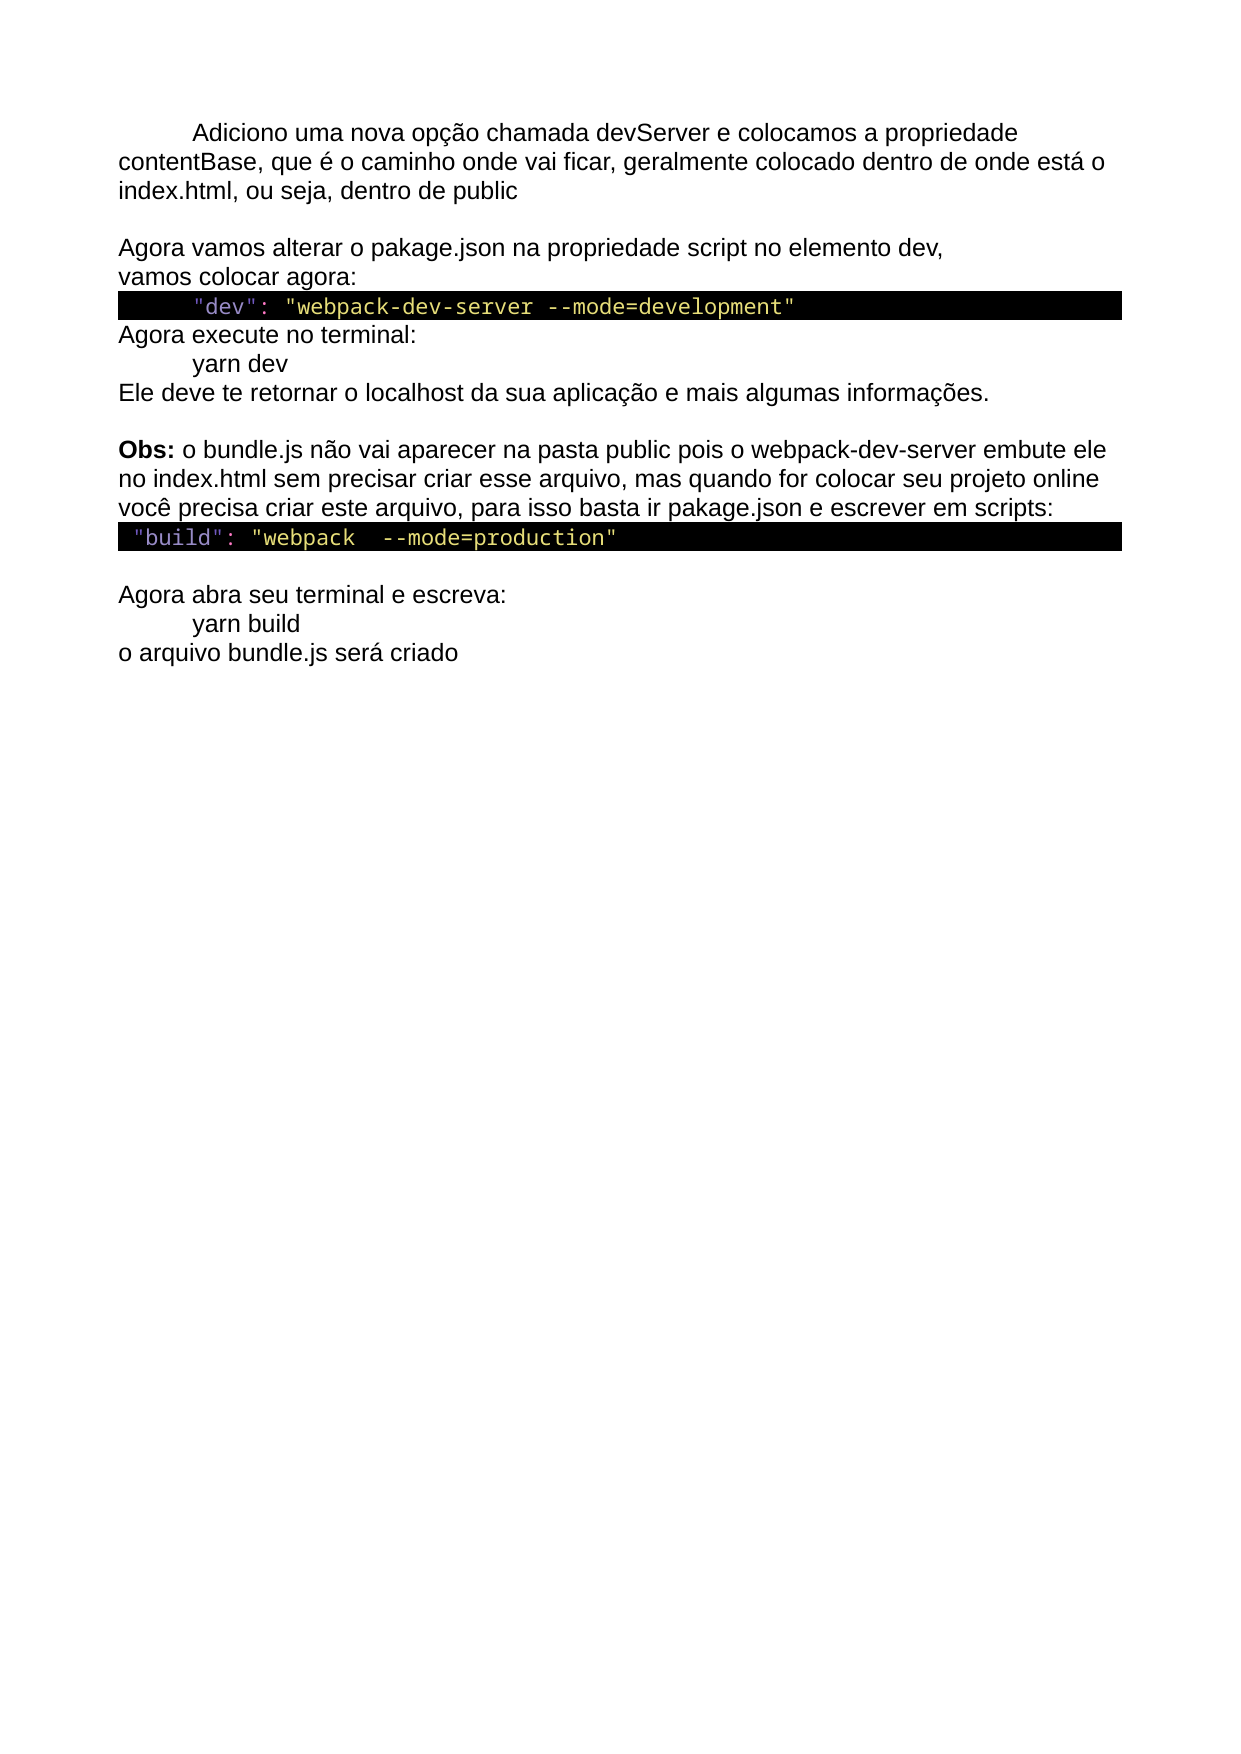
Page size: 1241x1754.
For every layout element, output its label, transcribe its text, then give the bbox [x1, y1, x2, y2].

text "build": "webpack --mode=production" [118, 522, 1122, 551]
text Agora vamos alterar o pakage.json na propriedade script no elemento dev, [118, 233, 1122, 262]
text vamos colocar agora: [118, 262, 1122, 291]
text Agora abra seu terminal e escreva: [118, 580, 1122, 609]
text Obs: o bundle.js não vai aparecer na pasta public pois o webpack-dev-server embute ele no index.html sem precisar criar esse arquivo, mas quando for colocar seu projeto online você precisa criar este arquivo, para isso basta ir pakage.json e escrever em scripts: [118, 435, 1122, 522]
text Ele deve te retornar o localhost da sua aplicação e mais algumas informações. [118, 378, 1122, 407]
text o arquivo bundle.js será criado [118, 638, 1122, 666]
text Agora execute no terminal: [118, 320, 1122, 349]
text yarn build [118, 609, 1122, 638]
text "dev": "webpack-dev-server --mode=development" [118, 291, 1122, 320]
text Adiciono uma nova opção chamada devServer e colocamos a propriedade contentBase, que é o caminho onde vai ficar, geralmente colocado dentro de onde está o index.html, ou seja, dentro de public [118, 118, 1122, 204]
text yarn dev [118, 349, 1122, 378]
